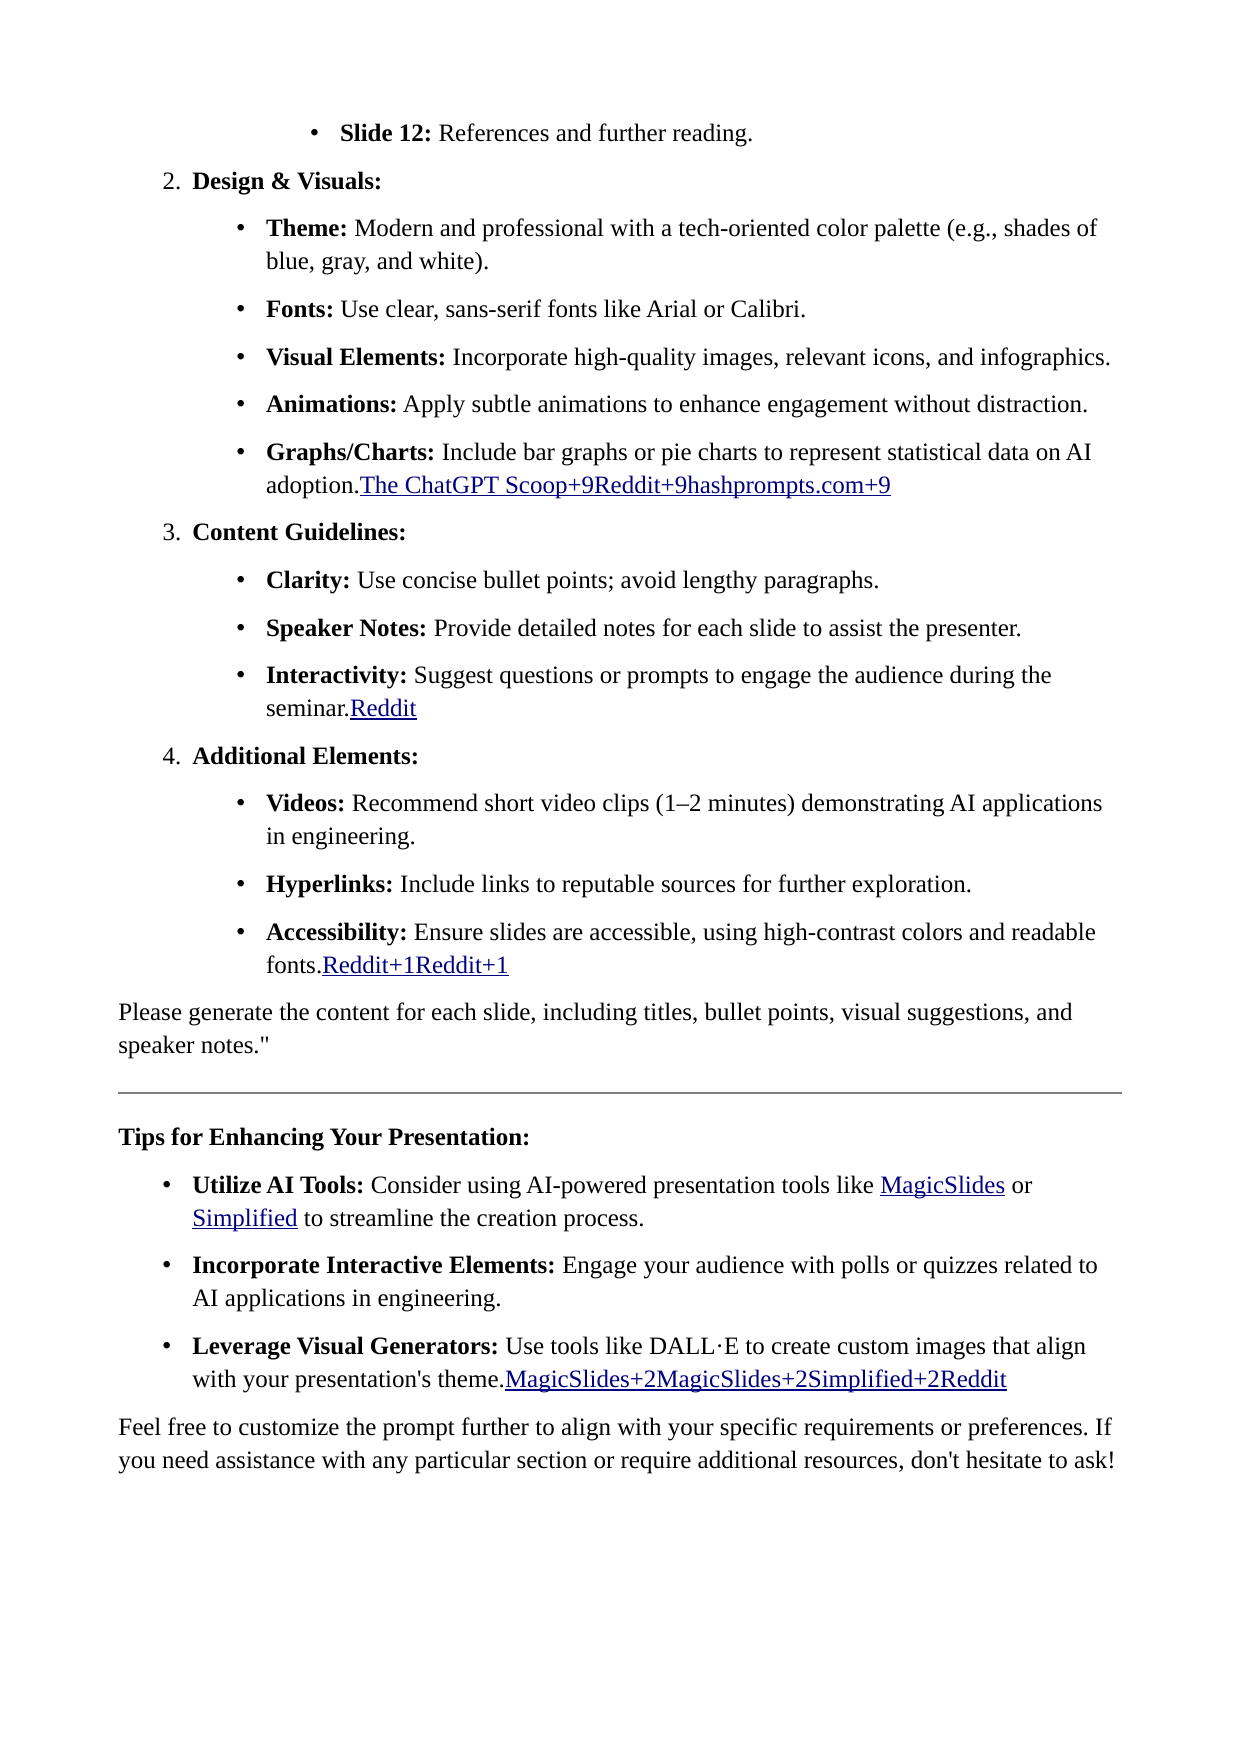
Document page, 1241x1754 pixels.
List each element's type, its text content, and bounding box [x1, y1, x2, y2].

list Fonts: Use clear, sans-serif fonts like Arial or Calibri. [236, 294, 1122, 323]
list Hyperlinks: Include links to reputable sources for further exploration. [236, 869, 1122, 898]
list Videos: Recommend short video clips (1–2 minutes) demonstrating AI applications in engineering. [236, 788, 1122, 850]
list Design & Visuals: [162, 166, 1122, 194]
list Utilize AI Tools: Consider using AI-powered presentation tools like MagicSlides or Simplified to streamline the creation process. [162, 1170, 1122, 1232]
text Tips for Enhancing Your Presentation: [118, 1122, 1122, 1151]
list Clarity: Use concise bullet points; avoid lengthy paragraphs. [236, 565, 1122, 594]
list Accessibility: Ensure slides are accessible, using high-contrast colors and readable fonts.Reddit+1Reddit+1 [236, 917, 1122, 978]
list Interactivity: Suggest questions or prompts to engage the audience during the seminar.Reddit [236, 660, 1122, 722]
list Visual Elements: Incorporate high-quality images, relevant icons, and infographics. [236, 342, 1122, 370]
text Feel free to customize the prompt further to align with your specific requirements or preferences. If you need assistance with any particular section or require additional resources, don't hesitate to ask! [118, 1412, 1122, 1473]
text Please generate the content for each slide, including titles, bullet points, visual suggestions, and speaker notes." [118, 997, 1122, 1059]
list Graphs/Charts: Include bar graphs or pie charts to represent statistical data on AI adoption.The ChatGPT Scoop+9Reddit+9hashprompts.com+9 [236, 437, 1122, 498]
list Animations: Apply subtle animations to enhance engagement without distraction. [236, 389, 1122, 418]
list Slide 12: References and further reading. [310, 118, 1122, 147]
list Content Guidelines: [162, 517, 1122, 546]
list Additional Elements: [162, 741, 1122, 769]
list Speaker Notes: Provide detailed notes for each slide to assist the presenter. [236, 613, 1122, 641]
list Incorporate Interactive Elements: Engage your audience with polls or quizzes related to AI applications in engineering. [162, 1250, 1122, 1312]
list Leverage Visual Generators: Use tools like DALL·E to create custom images that align with your presentation's theme.MagicSlides+2MagicSlides+2Simplified+2Reddit [162, 1331, 1122, 1393]
list Theme: Modern and professional with a tech-oriented color palette (e.g., shades of blue, gray, and white). [236, 213, 1122, 275]
